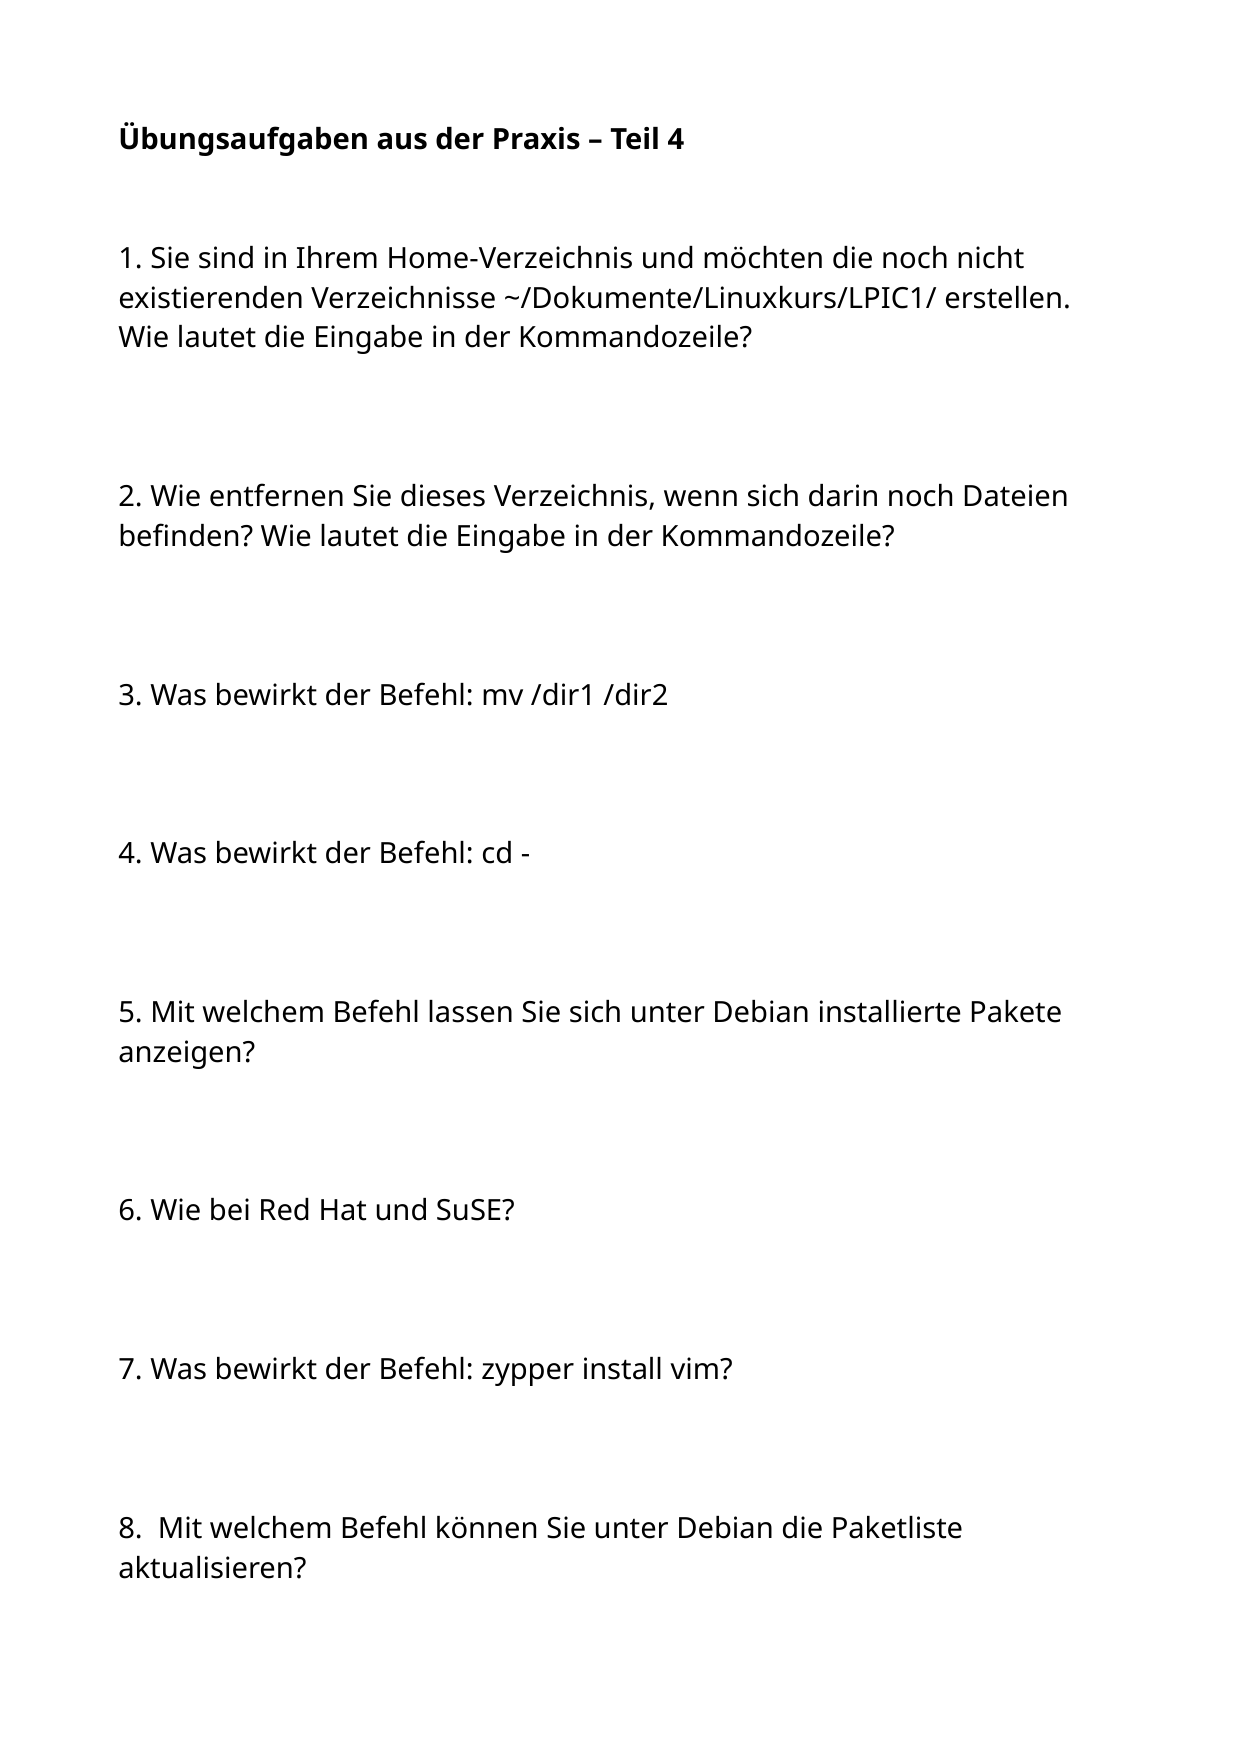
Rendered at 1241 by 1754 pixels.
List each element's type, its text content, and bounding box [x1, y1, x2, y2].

text Übungsaufgaben aus der Praxis – Teil 4 1. Sie sind in Ihrem Home-Verzeichnis und möchten die noch nicht existierenden Verzeichnisse ~/Dokumente/Linuxkurs/LPIC1/ erstellen. Wie lautet die Eingabe in der Kommandozeile? 2. Wie entfernen Sie dieses Verzeichnis, wenn sich darin noch Dateien befinden? Wie lautet die Eingabe in der Kommandozeile? 3. Was bewirkt der Befehl: mv /dir1 /dir2 4. Was bewirkt der Befehl: cd - 5. Mit welchem Befehl lassen Sie sich unter Debian installierte Pakete anzeigen? 6. Wie bei Red Hat und SuSE? 7. Was bewirkt der Befehl: zypper install vim? 8. Mit welchem Befehl können Sie unter Debian die Paketliste aktualisieren? [118, 118, 1122, 1626]
